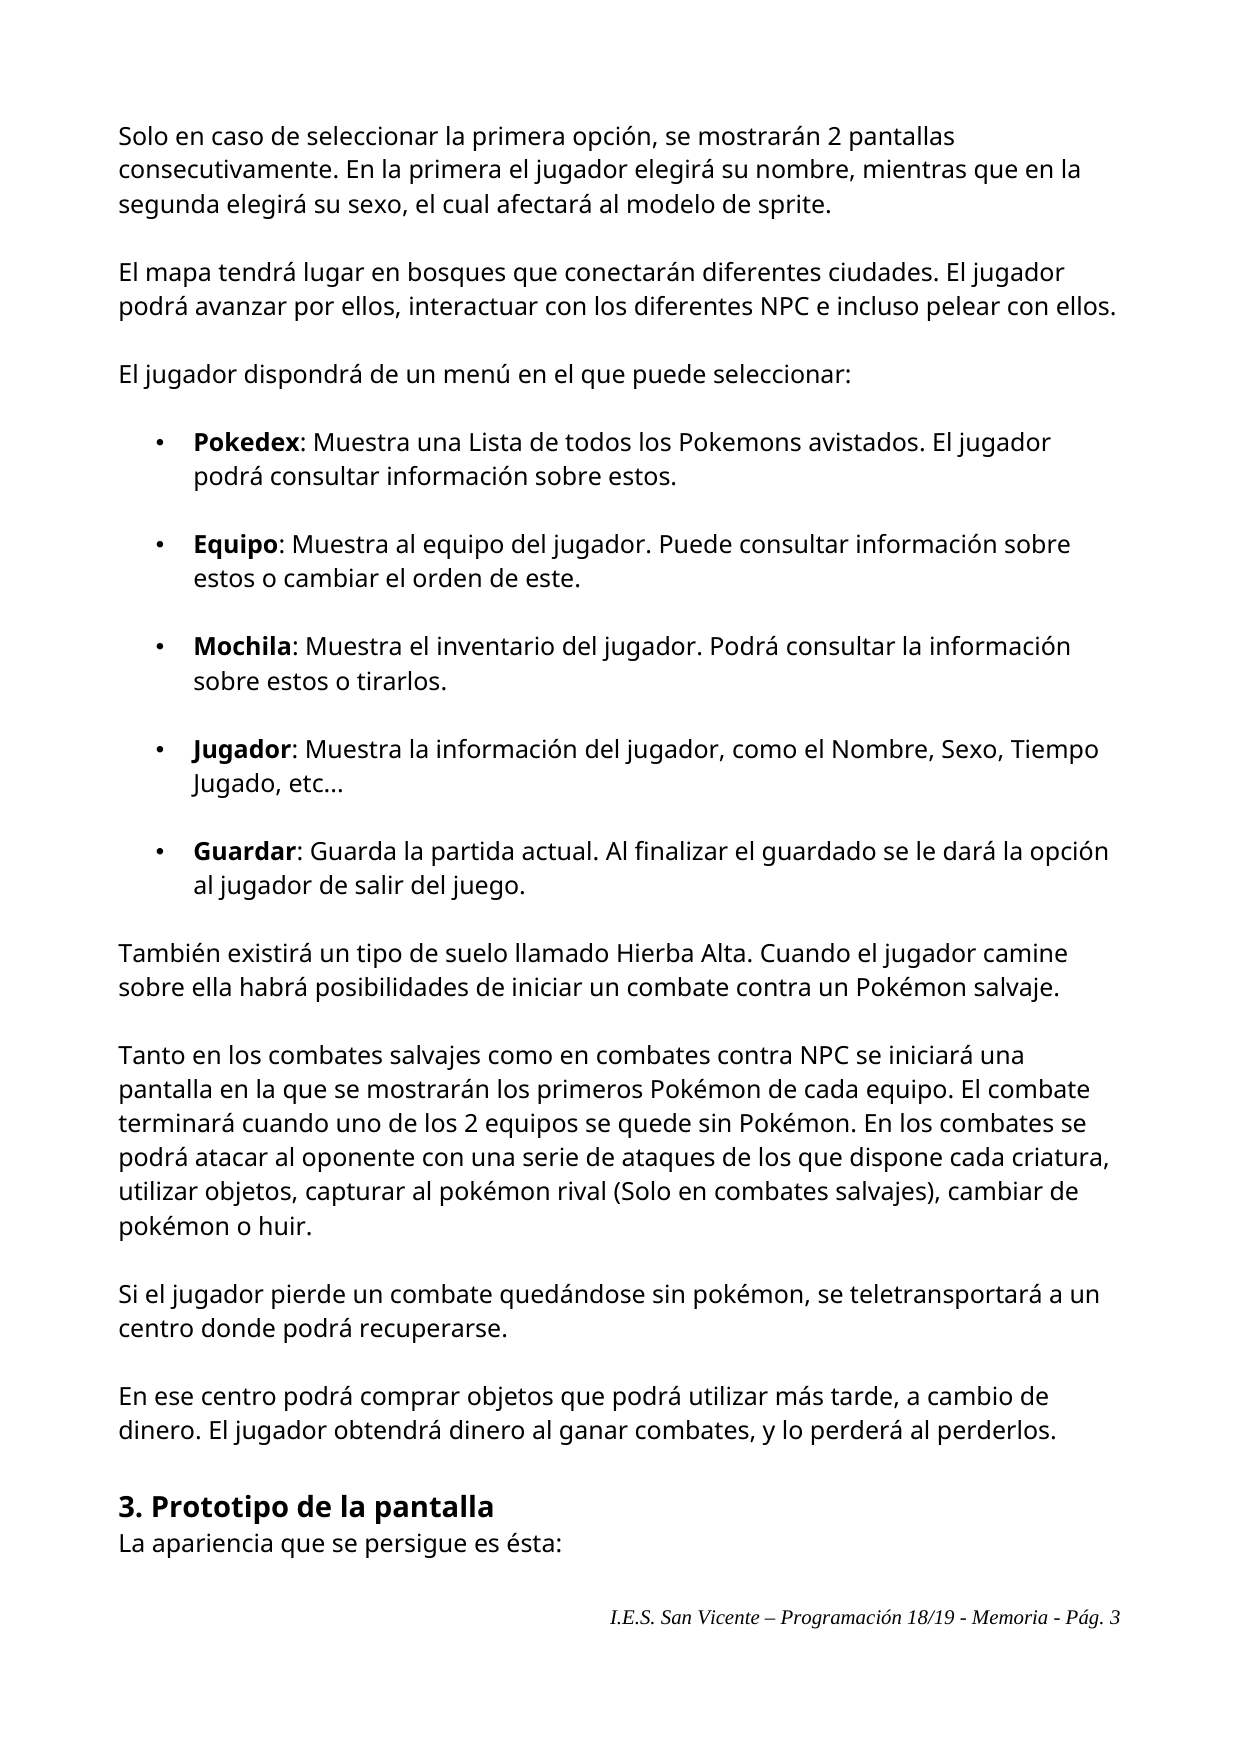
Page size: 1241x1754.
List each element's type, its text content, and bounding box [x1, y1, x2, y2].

text También existirá un tipo de suelo llamado Hierba Alta. Cuando el jugador camine sobre ella habrá posibilidades de iniciar un combate contra un Pokémon salvaje. [118, 936, 1122, 1004]
text Si el jugador pierde un combate quedándose sin pokémon, se teletransportará a un centro donde podrá recuperarse. [118, 1276, 1122, 1344]
text El mapa tendrá lugar en bosques que conectarán diferentes ciudades. El jugador podrá avanzar por ellos, interactuar con los diferentes NPC e incluso pelear con ellos. [118, 254, 1122, 322]
text La apariencia que se persigue es ésta: [118, 1526, 1122, 1560]
list Pokedex: Muestra una Lista de todos los Pokemons avistados. El jugador podrá consultar información sobre estos. [156, 425, 1122, 493]
text El jugador dispondrá de un menú en el que puede seleccionar: [118, 357, 1122, 391]
list Guardar: Guarda la partida actual. Al finalizar el guardado se le dará la opción al jugador de salir del juego. [156, 833, 1122, 902]
subtitle 3. Prototipo de la pantalla [118, 1486, 1122, 1526]
text En ese centro podrá comprar objetos que podrá utilizar más tarde, a cambio de dinero. El jugador obtendrá dinero al ganar combates, y lo perderá al perderlos. [118, 1378, 1122, 1447]
text Solo en caso de seleccionar la primera opción, se mostrarán 2 pantallas consecutivamente. En la primera el jugador elegirá su nombre, mientras que en la segunda elegirá su sexo, el cual afectará al modelo de sprite. [118, 118, 1122, 220]
text Tanto en los combates salvajes como en combates contra NPC se iniciará una pantalla en la que se mostrarán los primeros Pokémon de cada equipo. El combate terminará cuando uno de los 2 equipos se quede sin Pokémon. En los combates se podrá atacar al oponente con una serie de ataques de los que dispone cada criatura, utilizar objetos, capturar al pokémon rival (Solo en combates salvajes), cambiar de pokémon o huir. [118, 1038, 1122, 1242]
list Equipo: Muestra al equipo del jugador. Puede consultar información sobre estos o cambiar el orden de este. [156, 527, 1122, 595]
list Mochila: Muestra el inventario del jugador. Podrá consultar la información sobre estos o tirarlos. [156, 629, 1122, 697]
list Jugador: Muestra la información del jugador, como el Nombre, Sexo, Tiempo Jugado, etc... [156, 731, 1122, 799]
